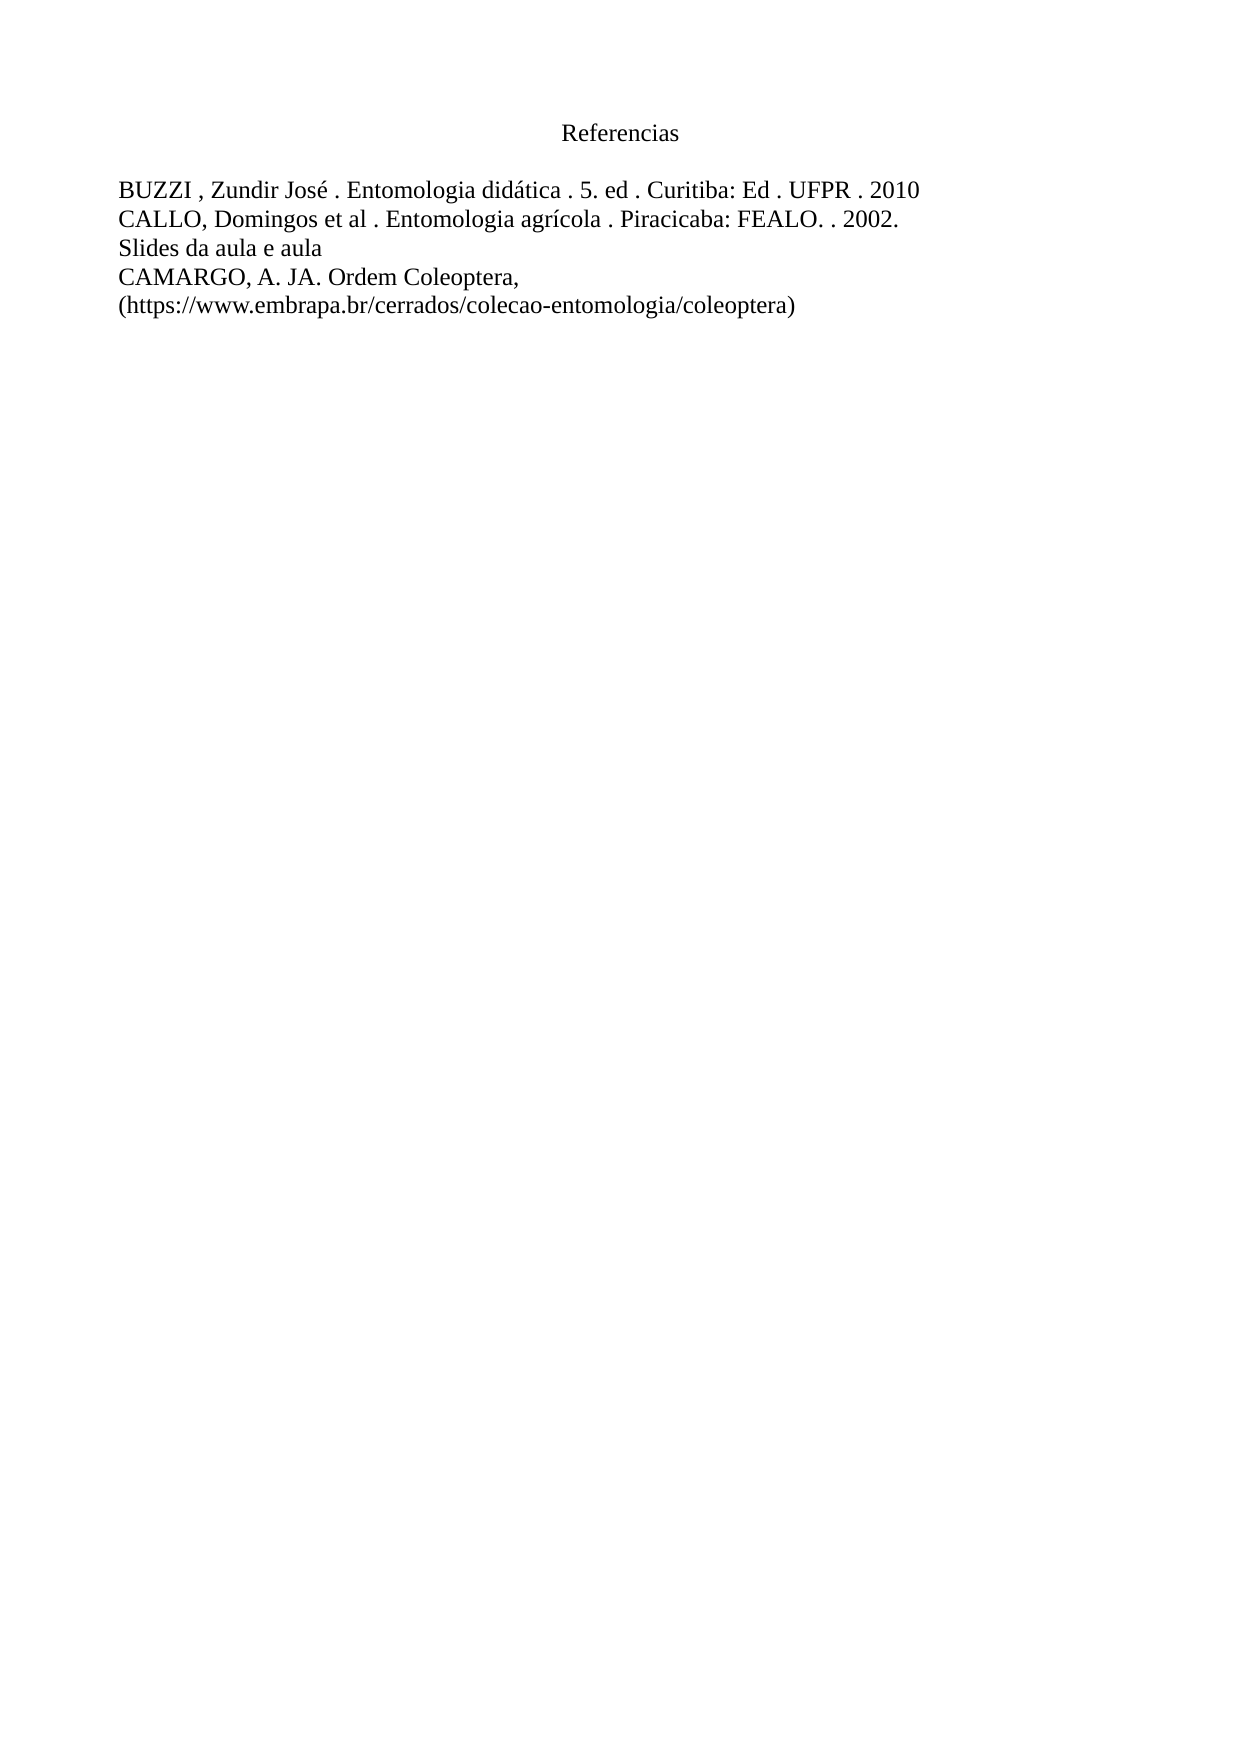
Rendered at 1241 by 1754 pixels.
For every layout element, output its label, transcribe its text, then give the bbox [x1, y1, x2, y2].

text BUZZI , Zundir José . Entomologia didática . 5. ed . Curitiba: Ed . UFPR . 2010 [118, 176, 1122, 204]
text Referencias [118, 118, 1122, 147]
text CALLO, Domingos et al . Entomologia agrícola . Piracicaba: FEALO. . 2002. [118, 204, 1122, 233]
text Slides da aula e aula [118, 233, 1122, 262]
text CAMARGO, A. JA. Ordem Coleoptera, (https://www.embrapa.br/cerrados/colecao-entomologia/coleoptera) [118, 262, 1122, 319]
